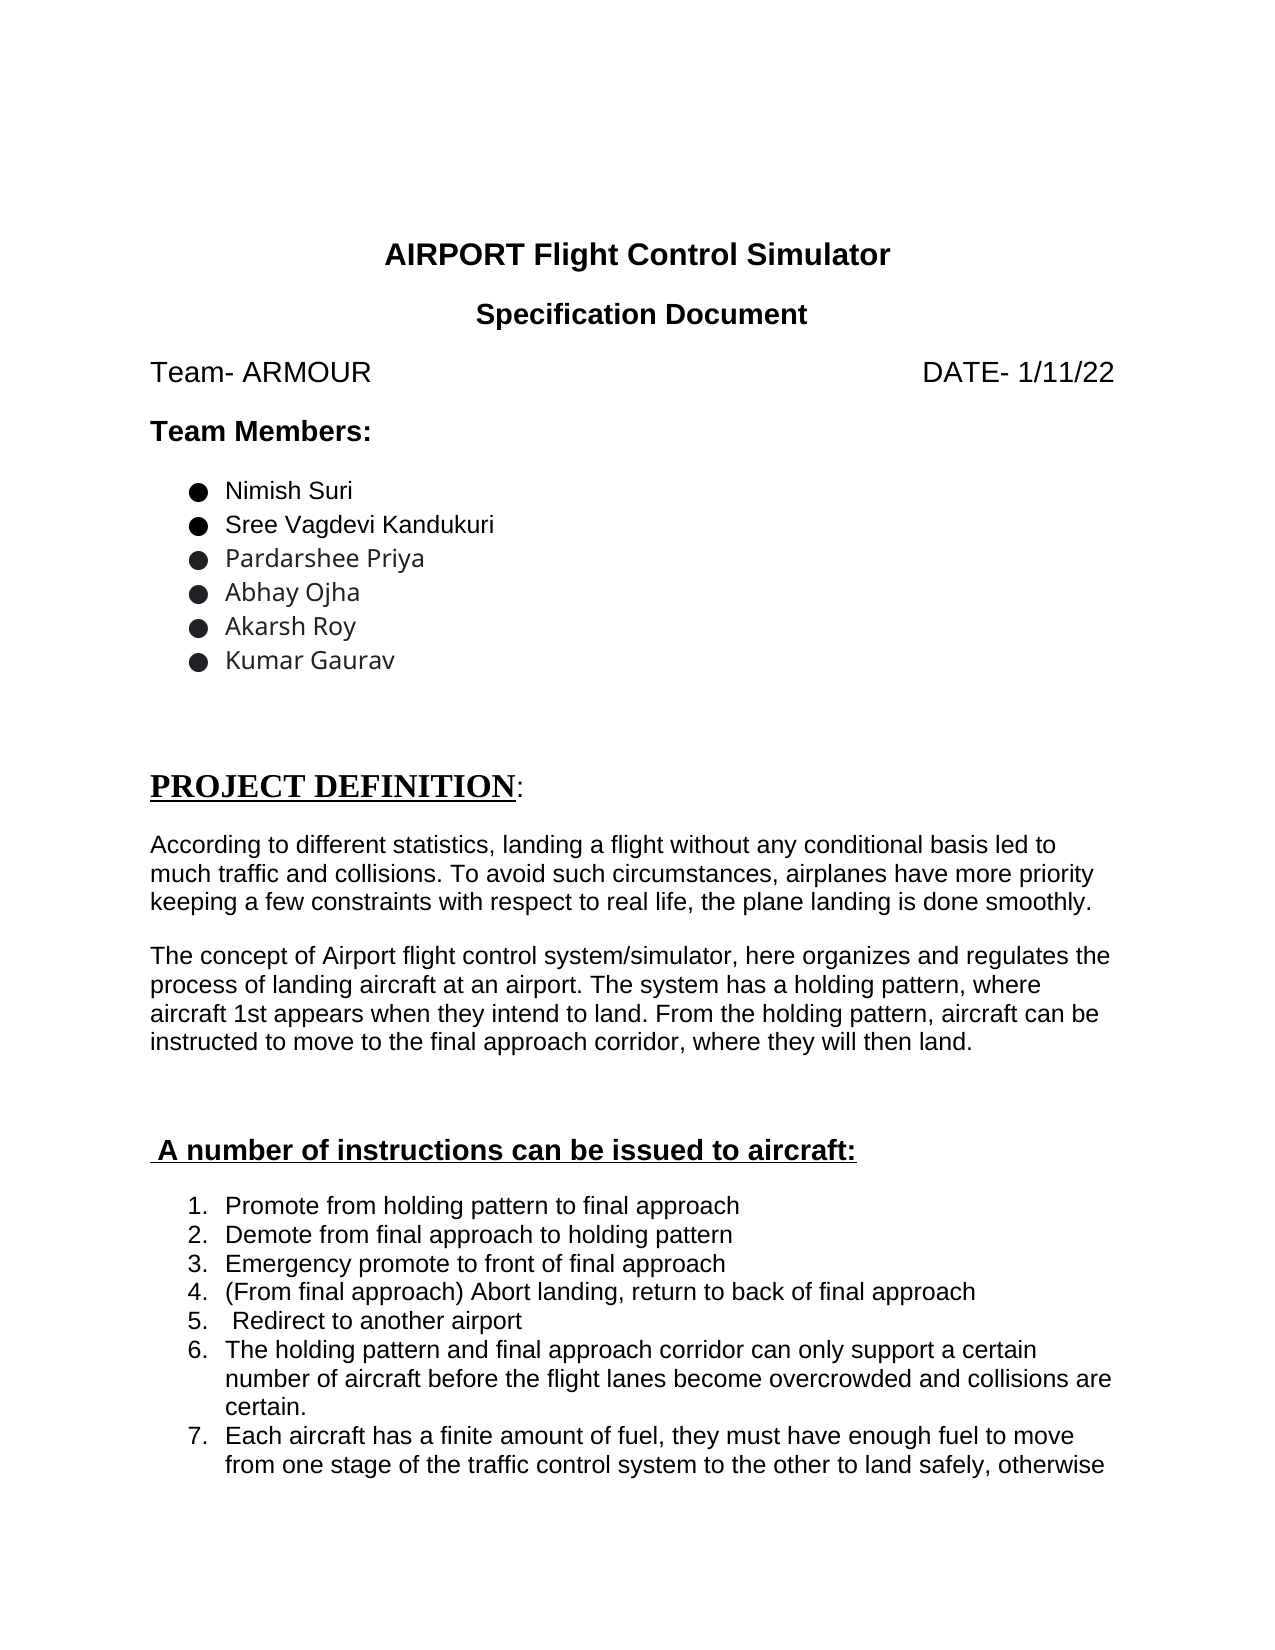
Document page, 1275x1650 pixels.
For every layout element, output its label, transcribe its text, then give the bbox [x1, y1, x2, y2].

list Redirect to another airport [187, 1306, 1125, 1335]
list The holding pattern and final approach corridor can only support a certain number of aircraft before the flight lanes become overcrowded and collisions are certain. [187, 1335, 1125, 1421]
list Each aircraft has a finite amount of fuel, they must have enough fuel to move from one stage of the traffic control system to the other to land safely, otherwise [187, 1421, 1125, 1478]
list Emergency promote to front of final approach [187, 1248, 1125, 1277]
list Sree Vagdevi Kandukuri [187, 507, 1125, 541]
list Abhay Ojha [187, 575, 1125, 609]
text AIRPORT Flight Control Simulator [150, 236, 1125, 272]
text A number of instructions can be issued to aircraft: [150, 1132, 1125, 1166]
text Team- ARMOUR DATE- 1/11/22 [150, 355, 1125, 389]
text Team Members: [150, 414, 1125, 447]
list Promote from holding pattern to final approach [187, 1191, 1125, 1220]
text According to different statistics, landing a flight without any conditional basis led to much traffic and collisions. To avoid such circumstances, airplanes have more priority keeping a few constraints with respect to real life, the plane landing is done smoothly. [150, 830, 1125, 916]
list (From final approach) Abort landing, return to back of final approach [187, 1277, 1125, 1306]
list Pardarshee Priya [187, 541, 1125, 575]
list Nimish Suri [187, 472, 1125, 507]
list Akarsh Roy [187, 609, 1125, 643]
list Demote from final approach to holding pattern [187, 1220, 1125, 1248]
text Specification Document [150, 297, 1125, 330]
text PROJECT DEFINITION: [150, 767, 1125, 805]
text The concept of Airport flight control system/simulator, here organizes and regulates the process of landing aircraft at an airport. The system has a holding pattern, where aircraft 1st appears when they intend to land. From the holding pattern, aircraft can be instructed to move to the final approach corridor, where they will then land. [150, 941, 1125, 1056]
list Kumar Gaurav [187, 643, 1125, 677]
